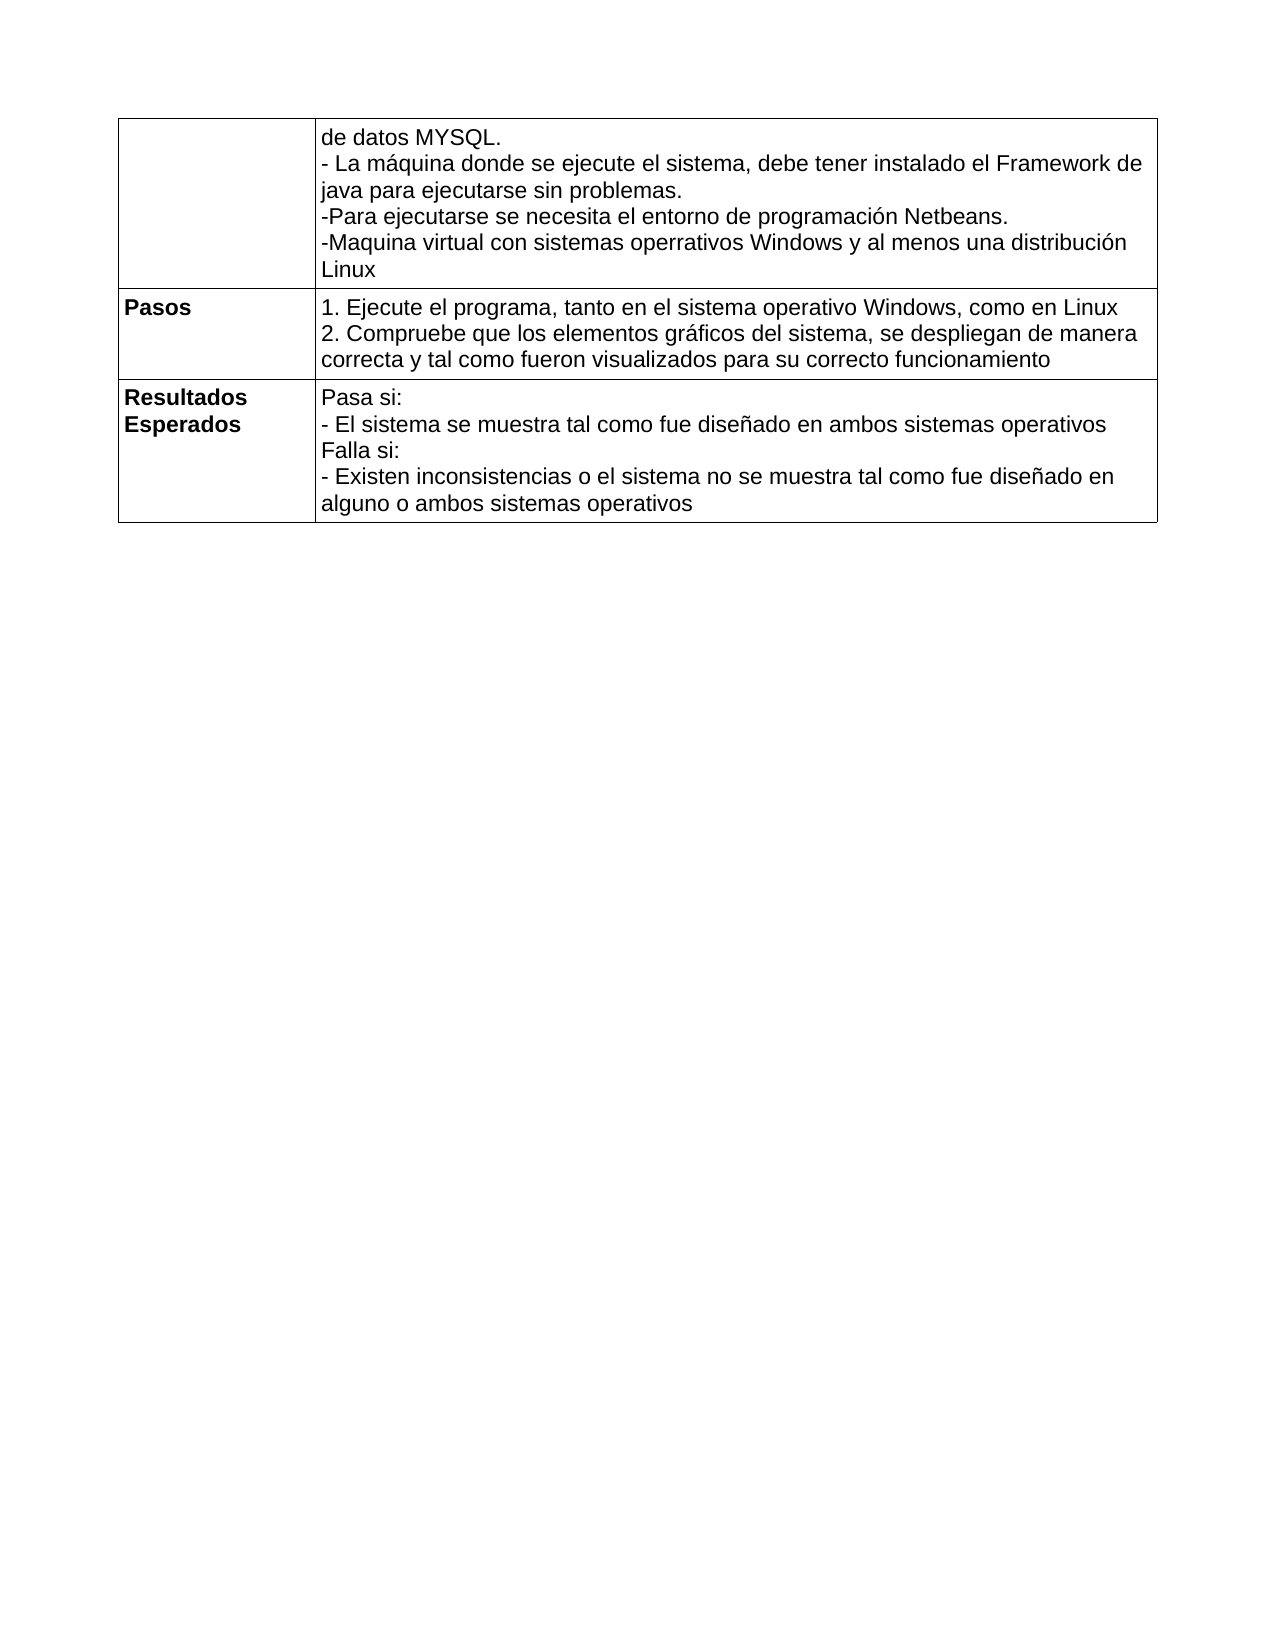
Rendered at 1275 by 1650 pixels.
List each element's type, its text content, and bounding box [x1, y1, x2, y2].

table_cell de datos MYSQL. - La máquina donde se ejecute el sistema, debe tener instalado el Framework de java para ejecutarse sin problemas. -Para ejecutarse se necesita el entorno de programación Netbeans. -Maquina virtual con sistemas operrativos Windows y al menos una distribución Linux [316, 119, 1157, 288]
table_cell Pasa si: - El sistema se muestra tal como fue diseñado en ambos sistemas operativos Falla si: - Existen inconsistencias o el sistema no se muestra tal como fue diseñado en alguno o ambos sistemas operativos [316, 380, 1157, 522]
table_cell [119, 119, 315, 288]
table_cell 1. Ejecute el programa, tanto en el sistema operativo Windows, como en Linux 2. Compruebe que los elementos gráficos del sistema, se despliegan de manera correcta y tal como fueron visualizados para su correcto funcionamiento [316, 289, 1157, 378]
table_cell Pasos [119, 289, 315, 378]
table_cell Resultados Esperados [119, 380, 315, 522]
